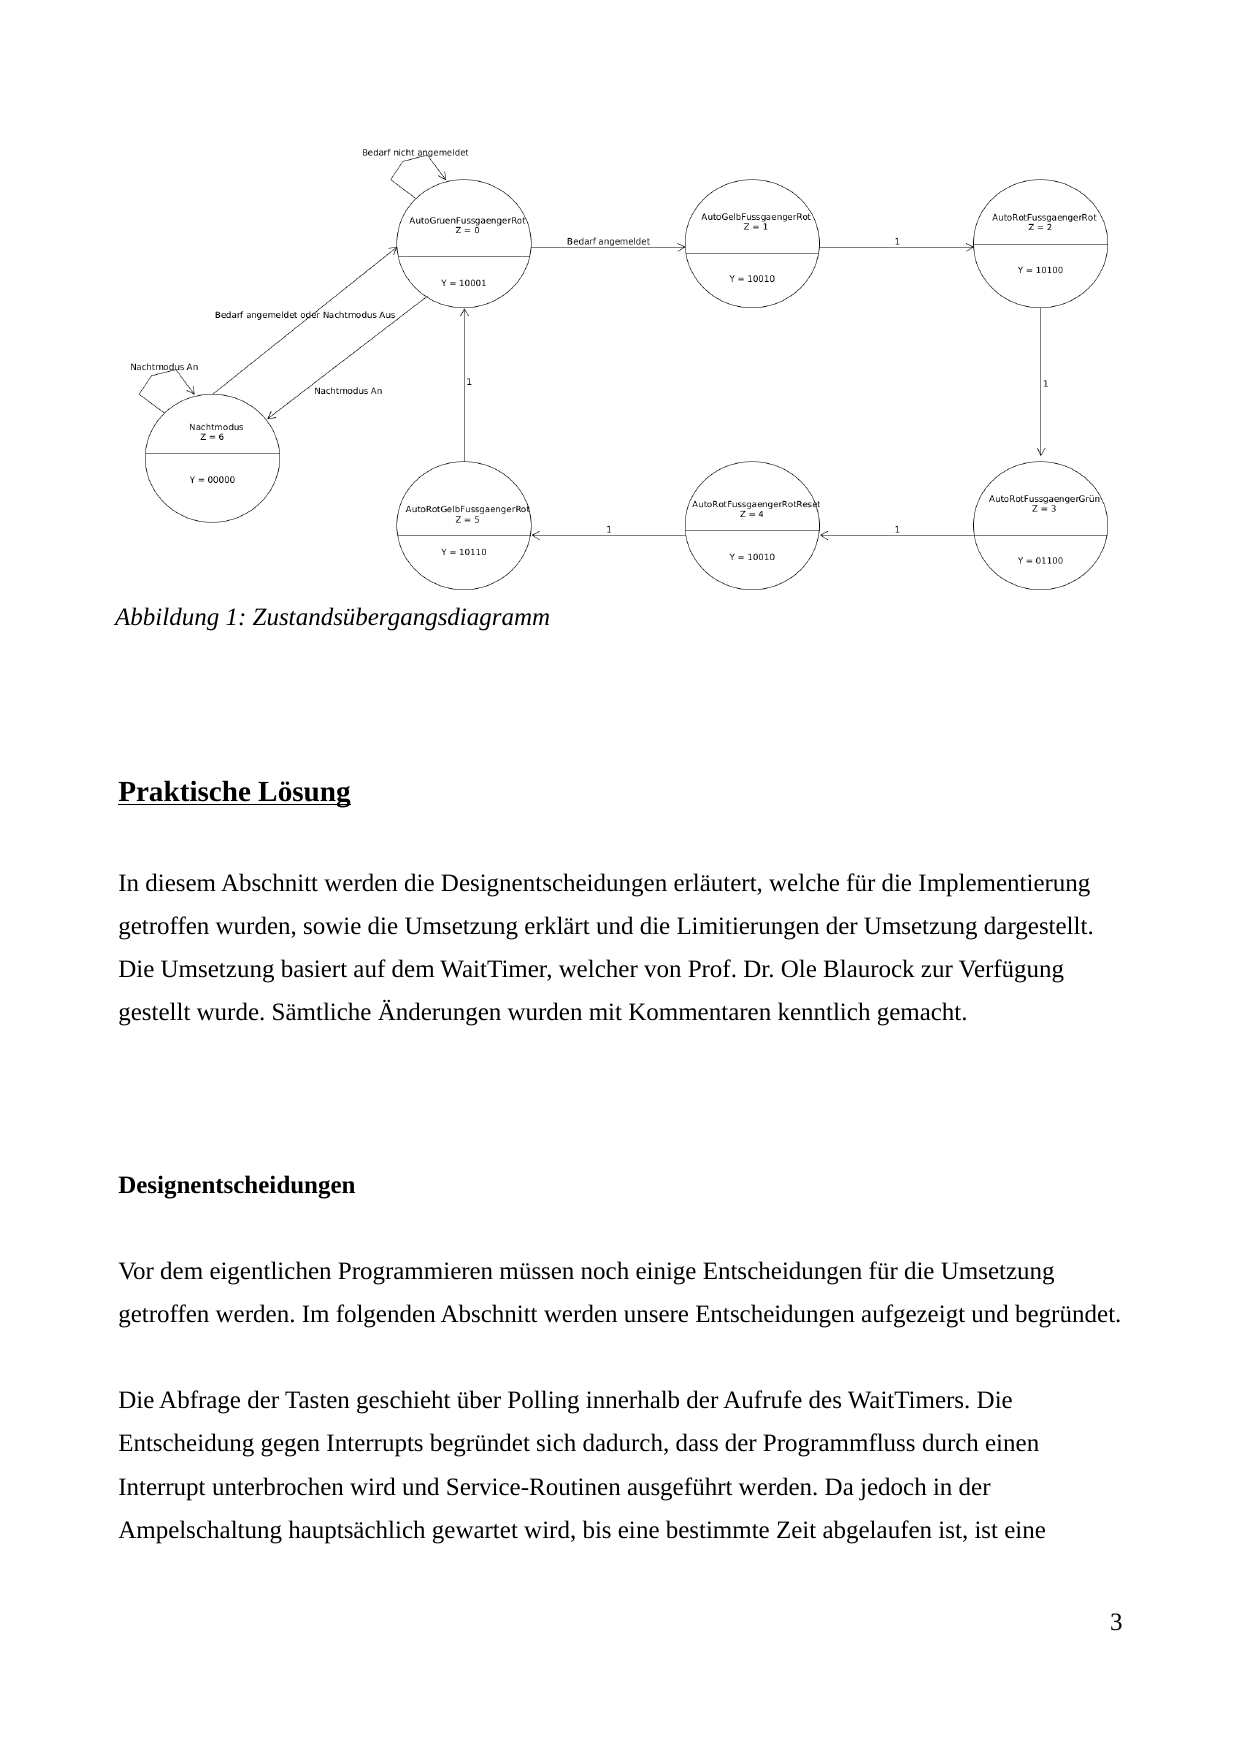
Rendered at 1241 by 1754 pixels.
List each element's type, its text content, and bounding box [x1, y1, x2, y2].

picture [115, 130, 1120, 602]
text Praktische Lösung [118, 774, 1122, 808]
text Die Abfrage der Tasten geschieht über Polling innerhalb der Aufrufe des WaitTimers. Die Entscheidung gegen Interrupts begründet sich dadurch, dass der Programmfluss durch einen Interrupt unterbrochen wird und Service-Routinen ausgeführt werden. Da jedoch in der Ampelschaltung hauptsächlich gewartet wird, bis eine bestimmte Zeit abgelaufen ist, ist eine [118, 1385, 1122, 1543]
text In diesem Abschnitt werden die Designentscheidungen erläutert, welche für die Implementierung getroffen wurden, sowie die Umsetzung erklärt und die Limitierungen der Umsetzung dargestellt. [118, 868, 1122, 940]
text Abbildung 1: Zustandsübergangsdiagramm [115, 131, 1126, 631]
text Vor dem eigentlichen Programmieren müssen noch einige Entscheidungen für die Umsetzung getroffen werden. Im folgenden Abschnitt werden unsere Entscheidungen aufgezeigt und begründet. [118, 1256, 1122, 1328]
text Designentscheidungen [118, 1170, 1122, 1198]
text Die Umsetzung basiert auf dem WaitTimer, welcher von Prof. Dr. Ole Blaurock zur Verfügung gestellt wurde. Sämtliche Änderungen wurden mit Kommentaren kenntlich gemacht. [118, 954, 1122, 1026]
